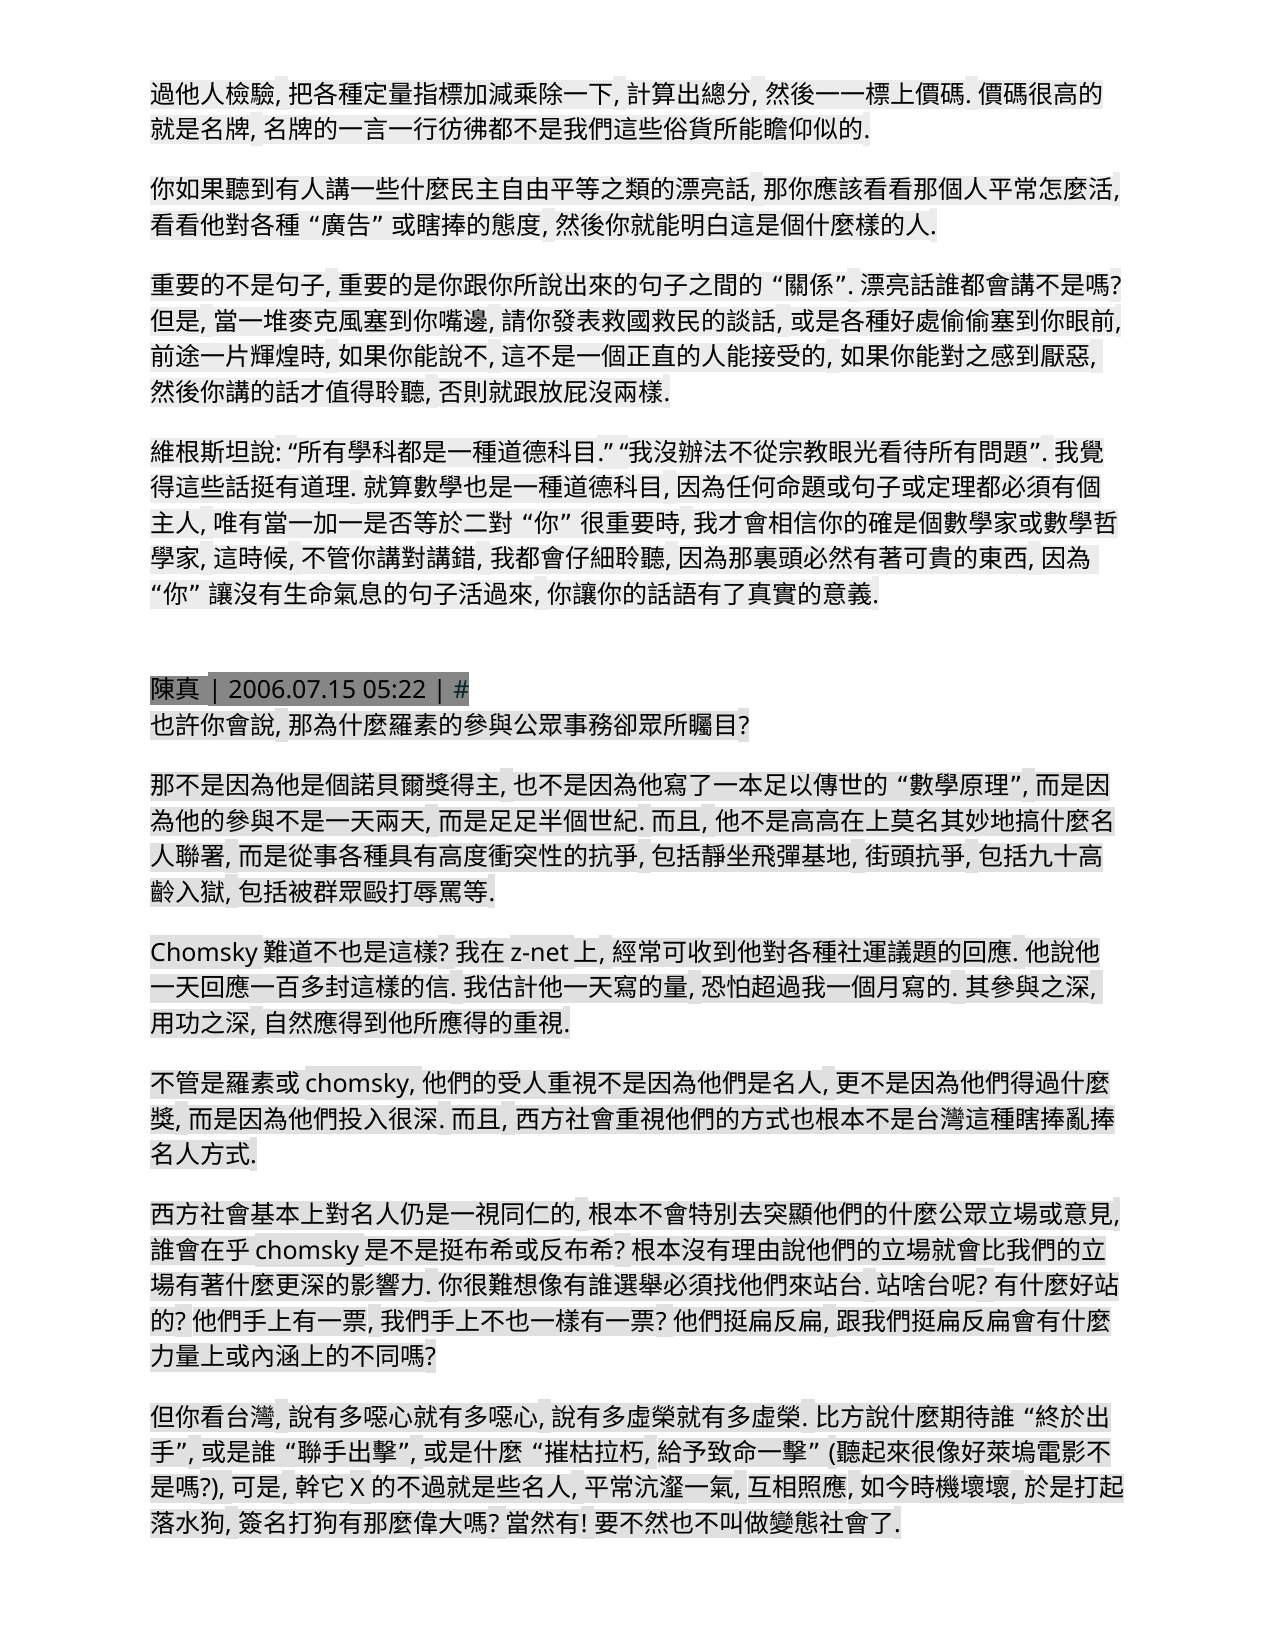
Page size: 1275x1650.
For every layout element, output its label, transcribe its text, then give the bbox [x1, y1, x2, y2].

text 那不是因為他是個諾貝爾獎得主, 也不是因為他寫了一本足以傳世的 “數學原理”, 而是因為他的參與不是一天兩天, 而是足足半個世紀. 而且, 他不是高高在上莫名其妙地搞什麼名人聯署, 而是從事各種具有高度衝突性的抗爭, 包括靜坐飛彈基地, 街頭抗爭, 包括九十高齡入獄, 包括被群眾毆打辱罵等. [150, 767, 1125, 908]
text 但你看台灣, 說有多噁心就有多噁心, 說有多虛榮就有多虛榮. 比方說什麼期待誰 “終於出手”, 或是誰 “聯手出擊”, 或是什麼 “摧枯拉朽, 給予致命一擊” (聽起來很像好萊塢電影不是嗎?), 可是, 幹它X 的不過就是些名人, 平常沆瀣一氣, 互相照應, 如今時機壞壞, 於是打起落水狗, 簽名打狗有那麼偉大嗎? 當然有! 要不然也不叫做變態社會了. [150, 1398, 1125, 1539]
text Chomsky難道不也是這樣? 我在z-net上, 經常可收到他對各種社運議題的回應. 他說他一天回應一百多封這樣的信. 我估計他一天寫的量, 恐怕超過我一個月寫的. 其參與之深, 用功之深, 自然應得到他所應得的重視. [150, 933, 1125, 1039]
text 陳真 | 2006.07.15 05:22 | # [150, 671, 1125, 706]
text 過他人檢驗, 把各種定量指標加減乘除一下, 計算出總分, 然後一一標上價碼. 價碼很高的就是名牌, 名牌的一言一行彷彿都不是我們這些俗貨所能瞻仰似的. [150, 75, 1125, 146]
text 你如果聽到有人講一些什麼民主自由平等之類的漂亮話, 那你應該看看那個人平常怎麼活, 看看他對各種 “廣告” 或瞎捧的態度, 然後你就能明白這是個什麼樣的人. [150, 171, 1125, 242]
text 重要的不是句子, 重要的是你跟你所說出來的句子之間的 “關係”. 漂亮話誰都會講不是嗎? 但是, 當一堆麥克風塞到你嘴邊, 請你發表救國救民的談話, 或是各種好處偷偷塞到你眼前, 前途一片輝煌時, 如果你能說不, 這不是一個正直的人能接受的, 如果你能對之感到厭惡, 然後你講的話才值得聆聽, 否則就跟放屁沒兩樣. [150, 267, 1125, 408]
text 維根斯坦說: “所有學科都是一種道德科目.” “我沒辦法不從宗教眼光看待所有問題”. 我覺得這些話挺有道理. 就算數學也是一種道德科目, 因為任何命題或句子或定理都必須有個主人, 唯有當一加一是否等於二對 “你” 很重要時, 我才會相信你的確是個數學家或數學哲學家, 這時候, 不管你講對講錯, 我都會仔細聆聽, 因為那裏頭必然有著可貴的東西, 因為 “你” 讓沒有生命氣息的句子活過來, 你讓你的話語有了真實的意義. [150, 433, 1125, 646]
text 不管是羅素或chomsky, 他們的受人重視不是因為他們是名人, 更不是因為他們得過什麼獎, 而是因為他們投入很深. 而且, 西方社會重視他們的方式也根本不是台灣這種瞎捧亂捧名人方式. [150, 1064, 1125, 1171]
text 西方社會基本上對名人仍是一視同仁的, 根本不會特別去突顯他們的什麼公眾立場或意見, 誰會在乎chomsky是不是挺布希或反布希? 根本沒有理由說他們的立場就會比我們的立場有著什麼更深的影響力. 你很難想像有誰選舉必須找他們來站台. 站啥台呢? 有什麼好站的? 他們手上有一票, 我們手上不也一樣有一票? 他們挺扁反扁, 跟我們挺扁反扁會有什麼力量上或內涵上的不同嗎? [150, 1196, 1125, 1373]
text 也許你會說, 那為什麼羅素的參與公眾事務卻眾所矚目? [150, 706, 1125, 742]
